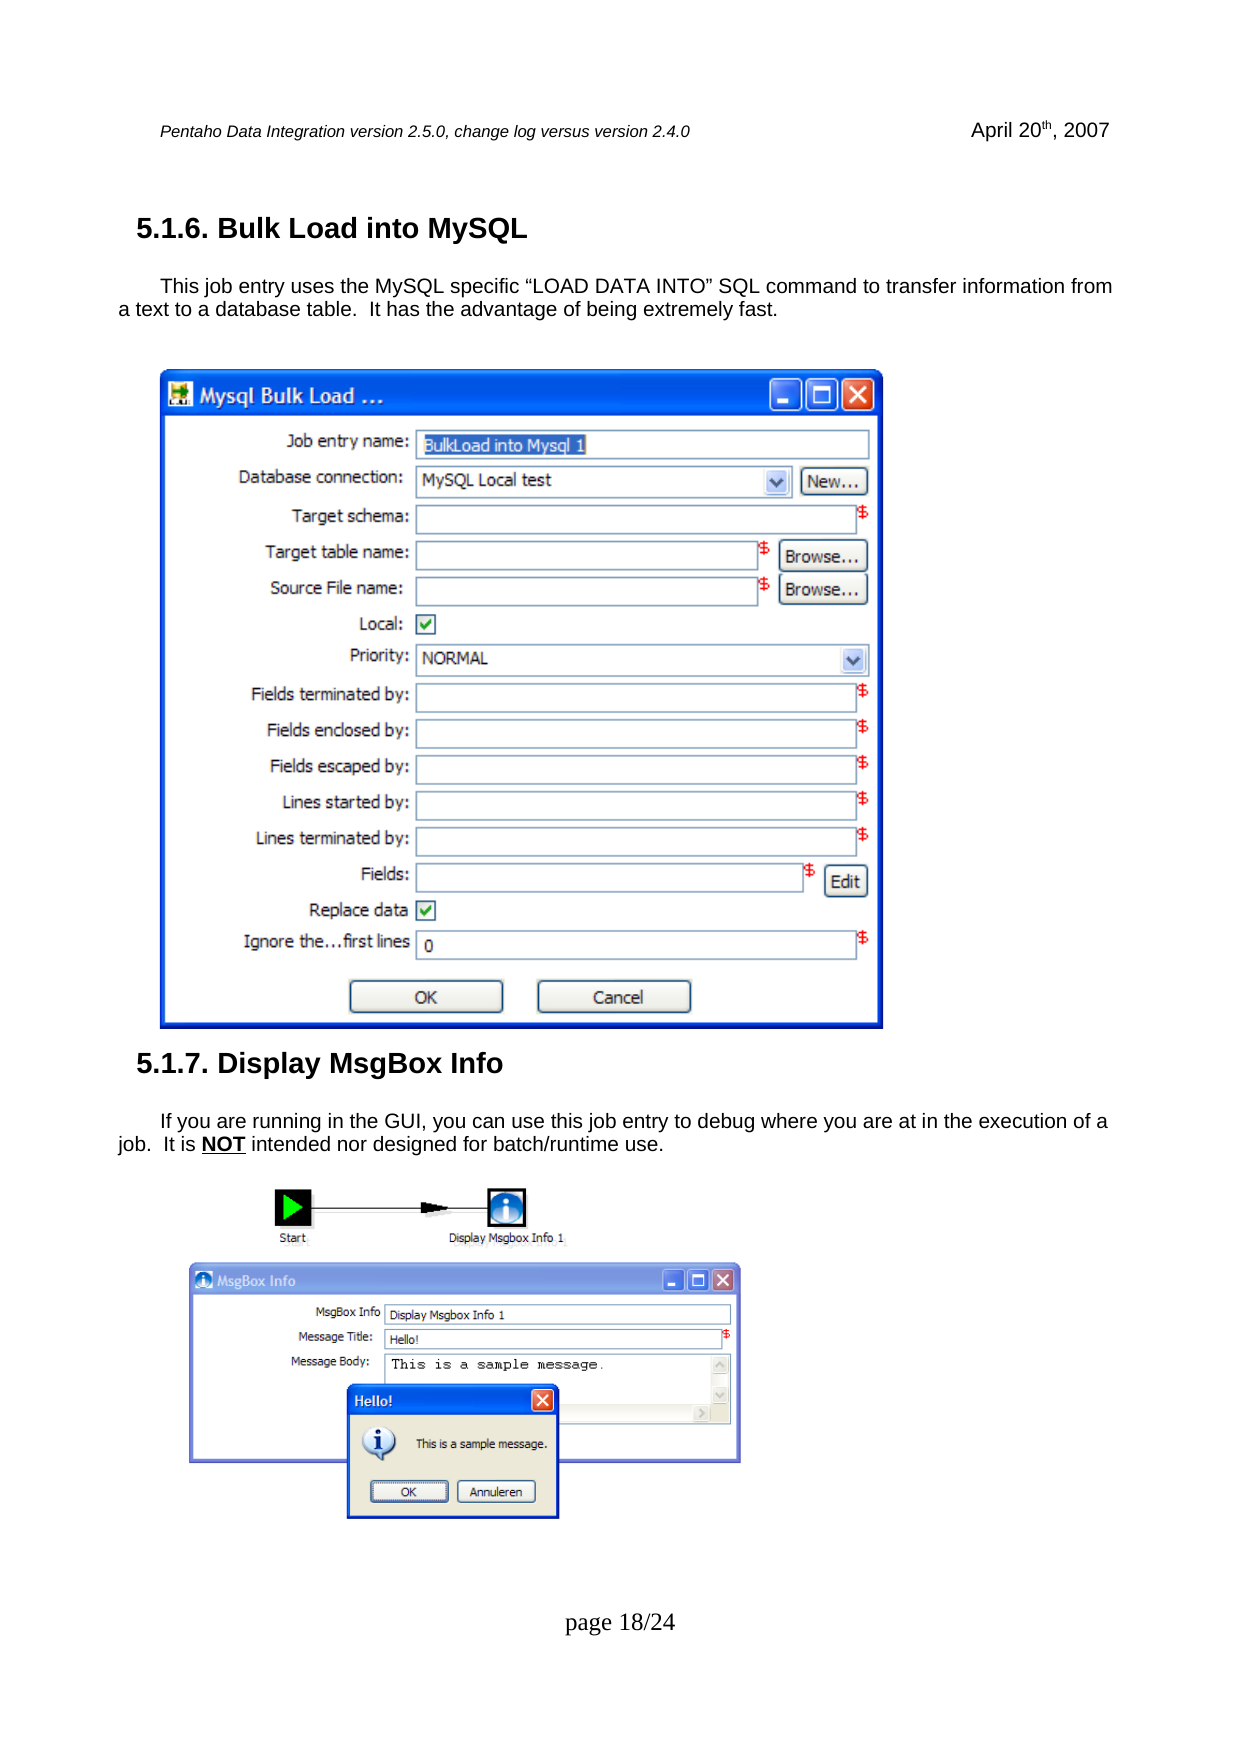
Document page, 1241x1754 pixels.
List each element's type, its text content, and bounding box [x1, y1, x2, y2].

picture [159, 369, 884, 1029]
subtitle Display MsgBox Info [136, 1047, 1122, 1080]
picture [159, 1168, 774, 1535]
subtitle Bulk Load into MySQL [136, 212, 1122, 245]
text If you are running in the GUI, you can use this job entry to debug where you are at in the execution of a job. It is NOT intended nor designed for batch/runtime use. [118, 1109, 1122, 1156]
text This job entry uses the MySQL specific “LOAD DATA INTO” SQL command to transfer information from a text to a database table. It has the advantage of being extremely fast. [118, 274, 1122, 321]
